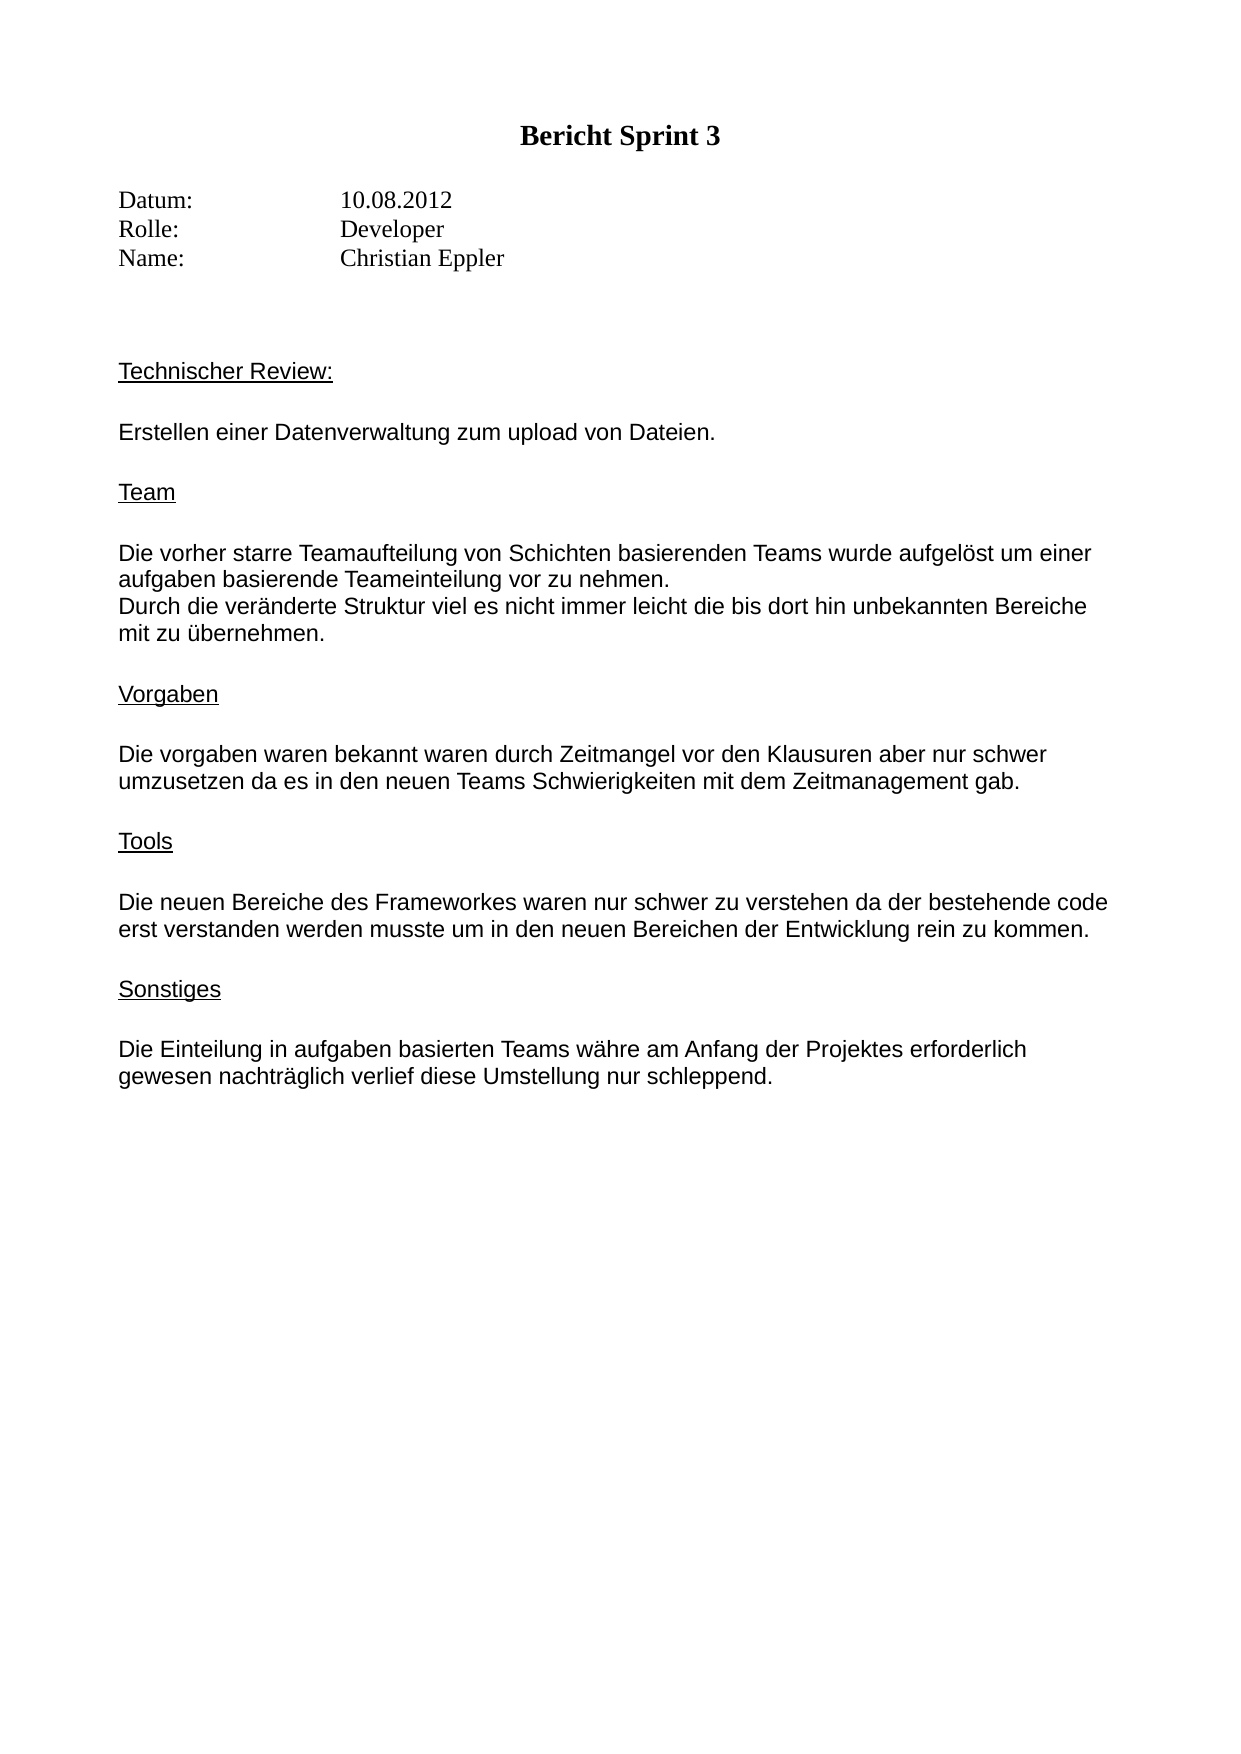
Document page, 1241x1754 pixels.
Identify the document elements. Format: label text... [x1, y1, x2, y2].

text Rolle: Developer [118, 214, 1122, 243]
text Datum: 10.08.2012 [118, 185, 1122, 214]
text Technischer Review: Erstellen einer Datenverwaltung zum upload von Dateien. Team Die vorher starre Teamaufteilung von Schichten basierenden Teams wurde aufgelöst um einer aufgaben basierende Teameinteilung vor zu nehmen. Durch die veränderte Struktur viel es nicht immer leicht die bis dort hin unbekannten Bereiche mit zu übernehmen. Vorgaben Die vorgaben waren bekannt waren durch Zeitmangel vor den Klausuren aber nur schwer umzusetzen da es in den neuen Teams Schwierigkeiten mit dem Zeitmanagement gab. Tools Die neuen Bereiche des Frameworkes waren nur schwer zu verstehen da der bestehende code erst verstanden werden musste um in den neuen Bereichen der Entwicklung rein zu kommen. Sonstiges Die Einteilung in aufgaben basierten Teams währe am Anfang der Projektes erforderlich gewesen nachträglich verlief diese Umstellung nur schleppend. [118, 358, 1122, 1089]
text Name: Christian Eppler [118, 243, 1122, 271]
text Bericht Sprint 3 [118, 118, 1122, 152]
